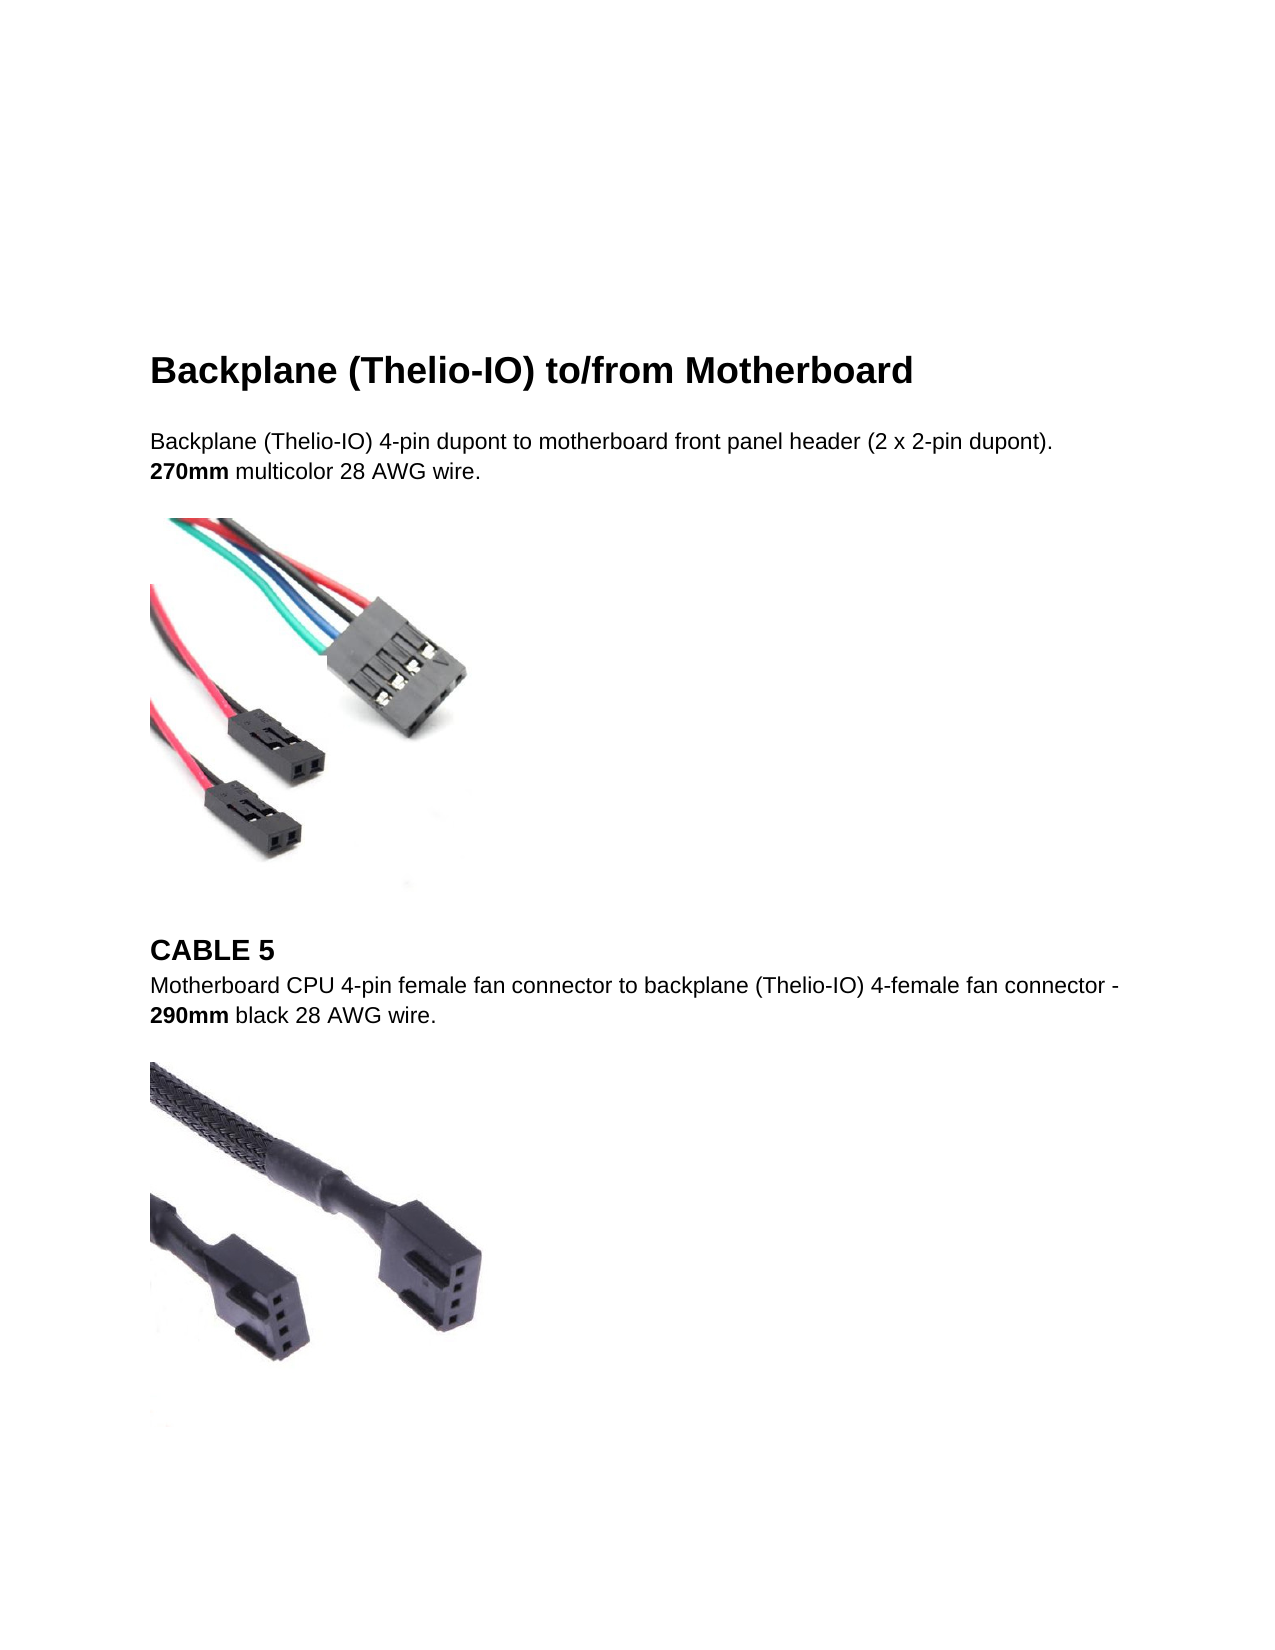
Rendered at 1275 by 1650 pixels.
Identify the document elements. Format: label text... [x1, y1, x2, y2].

text Backplane (Thelio-IO) 4-pin dupont to motherboard front panel header (2 x 2-pin dupont). 270mm multicolor 28 AWG wire. [150, 428, 1125, 485]
picture [150, 518, 531, 900]
text Motherboard CPU 4-pin female fan connector to backplane (Thelio-IO) 4-female fan connector - 290mm black 28 AWG wire. [150, 972, 1125, 1028]
text CABLE 5 [150, 933, 1125, 967]
text Backplane (Thelio-IO) to/from Motherboard [150, 348, 1125, 391]
picture [150, 1062, 514, 1427]
